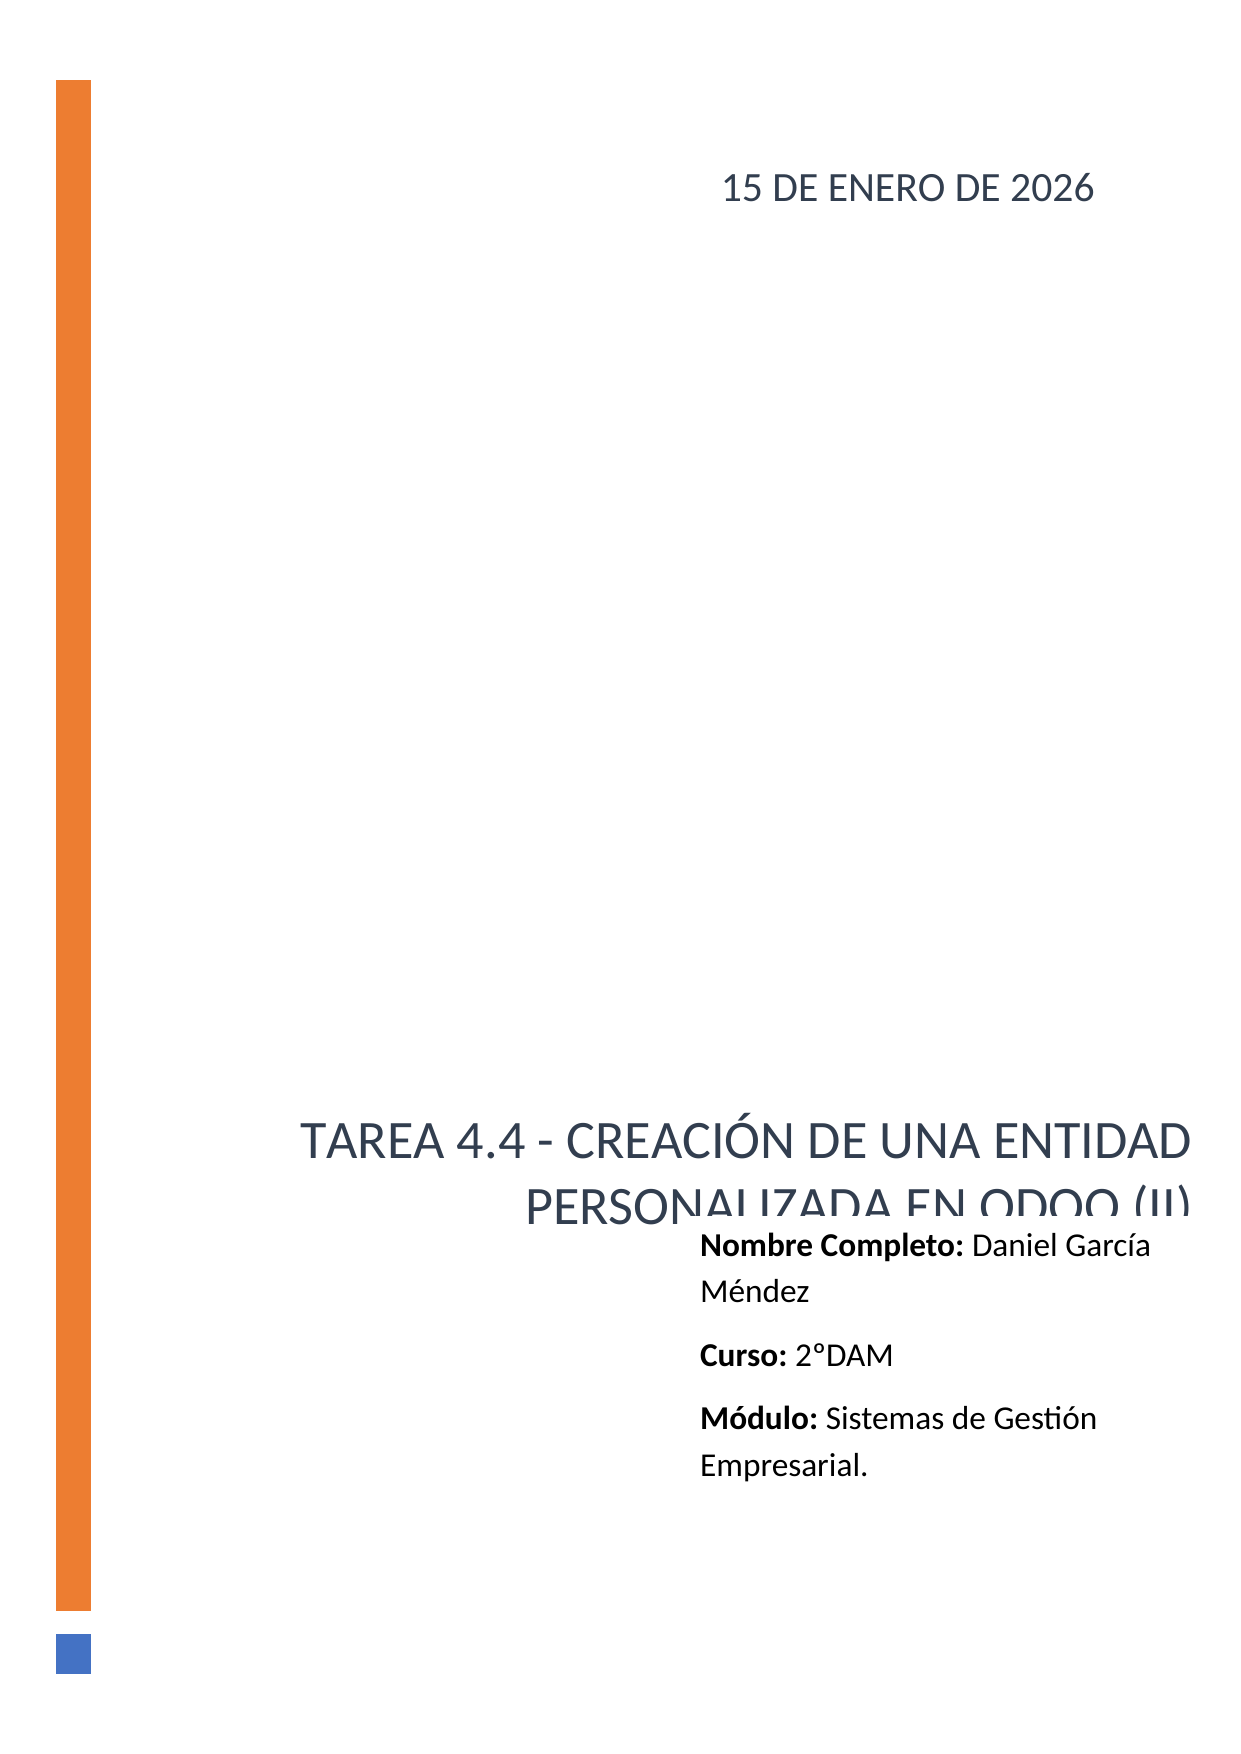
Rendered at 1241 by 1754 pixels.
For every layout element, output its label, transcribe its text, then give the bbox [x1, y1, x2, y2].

text Curso: 2ºDAM [700, 1334, 1178, 1374]
text Nombre Completo: Daniel García Méndez [700, 1223, 1178, 1311]
text TAREA 4.4 - Creación de una entidad personalizada en Odoo (II) [249, 1106, 1193, 1238]
text Módulo: Sistemas de Gestión Empresarial. [700, 1397, 1178, 1485]
text 15 de enero de 2026 [186, 161, 1095, 211]
